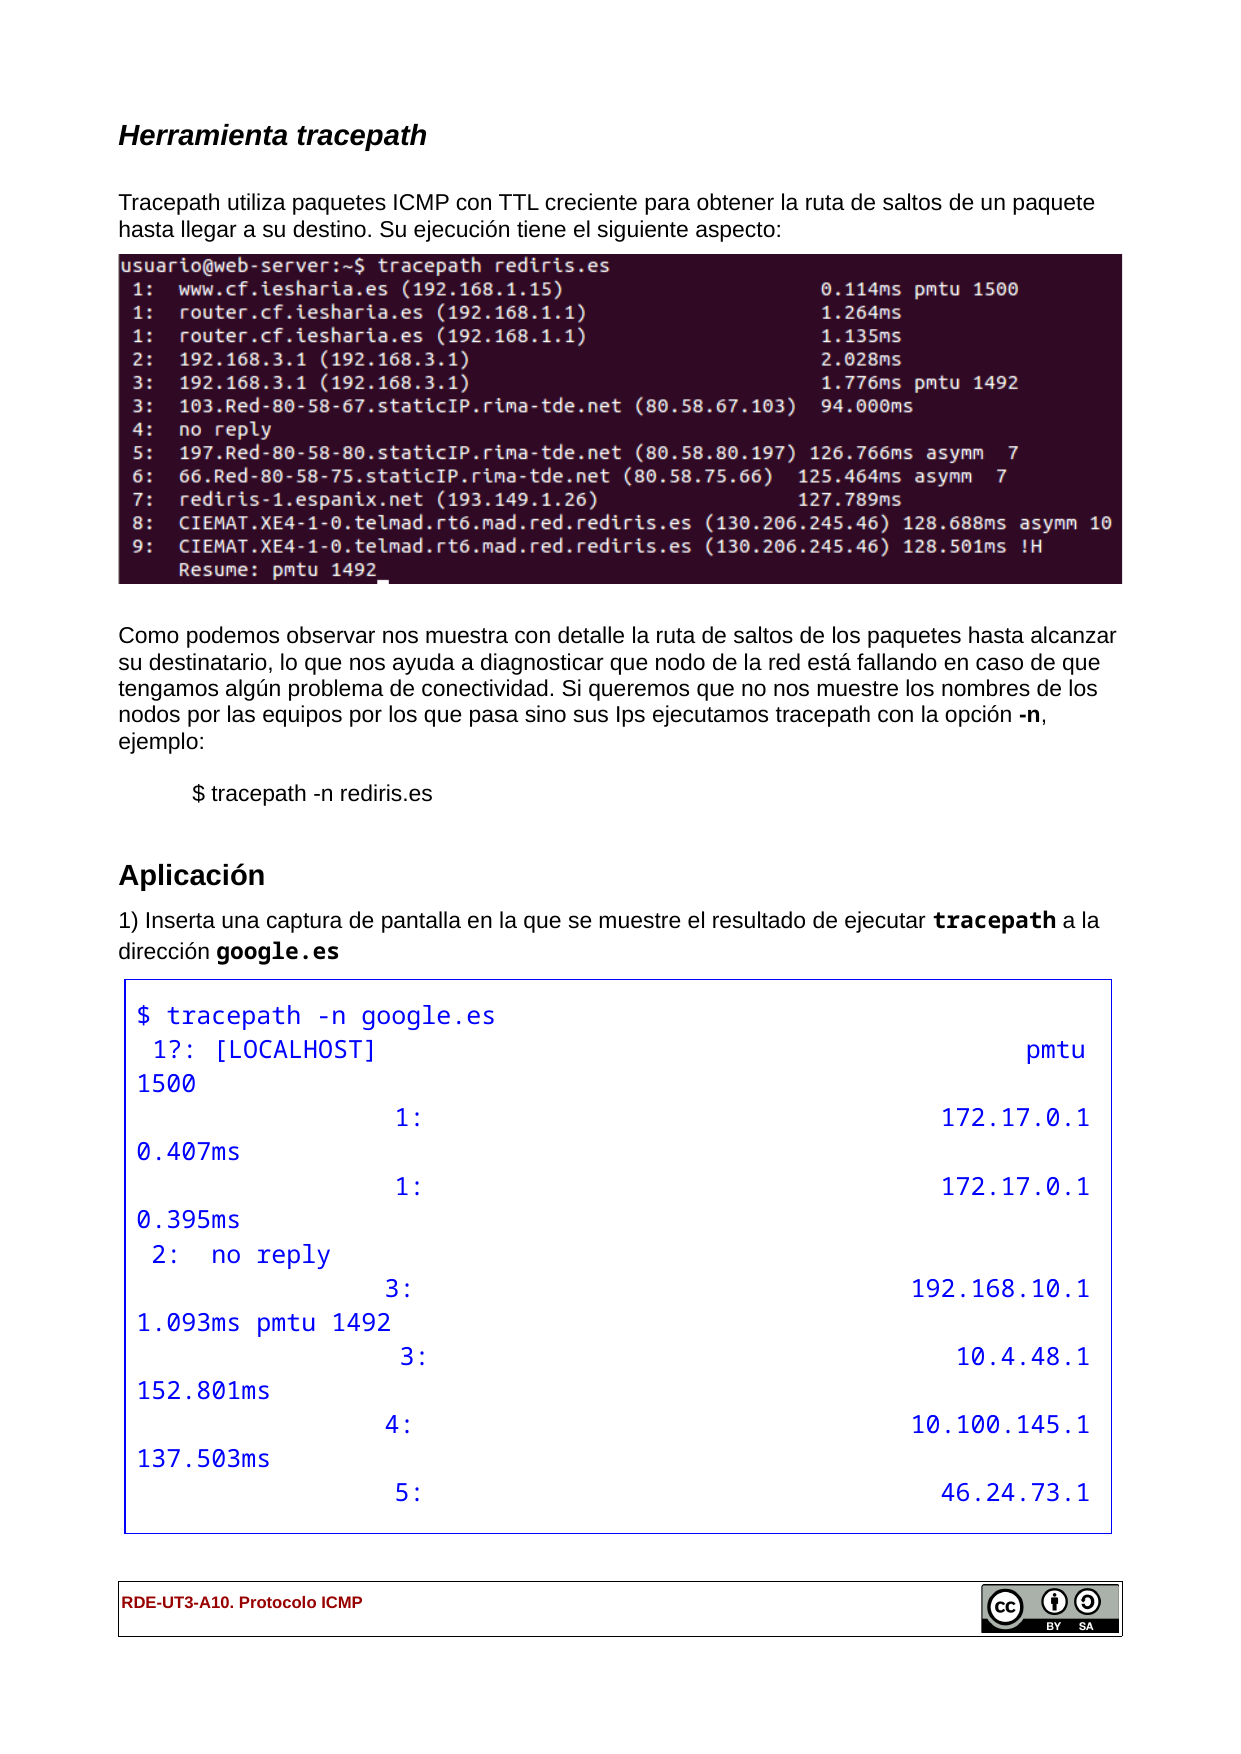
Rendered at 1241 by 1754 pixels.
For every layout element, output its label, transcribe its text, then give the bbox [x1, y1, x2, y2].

table_header $ tracepath -n google.es 1?: [LOCALHOST] pmtu 1500 1: 172.17.0.1 0.407ms 1: 172.17.0.1 0.395ms 2: no reply 3: 192.168.10.1 1.093ms pmtu 1492 3: 10.4.48.1 152.801ms 4: 10.100.145.1 137.503ms 5: 46.24.73.1 [126, 980, 1111, 1532]
text 1) Inserta una captura de pantalla en la que se muestre el resultado de ejecutar tracepath a la dirección google.es [118, 904, 1122, 967]
picture [118, 254, 1123, 584]
subtitle Tracepath utiliza paquetes ICMP con TTL creciente para obtener la ruta de saltos de un paquete hasta llegar a su destino. Su ejecución tiene el siguiente aspecto: [118, 189, 1122, 242]
text Como podemos observar nos muestra con detalle la ruta de saltos de los paquetes hasta alcanzar su destinatario, lo que nos ayuda a diagnosticar que nodo de la red está fallando en caso de que tengamos algún problema de conectividad. Si queremos que no nos muestre los nombres de los nodos por las equipos por los que pasa sino sus Ips ejecutamos tracepath con la opción -n, ejemplo: [118, 622, 1122, 754]
picture [981, 1584, 1119, 1633]
subtitle Aplicación [118, 858, 1122, 892]
text $ tracepath -n rediris.es [192, 780, 1122, 807]
subtitle Herramienta tracepath [118, 118, 1122, 152]
